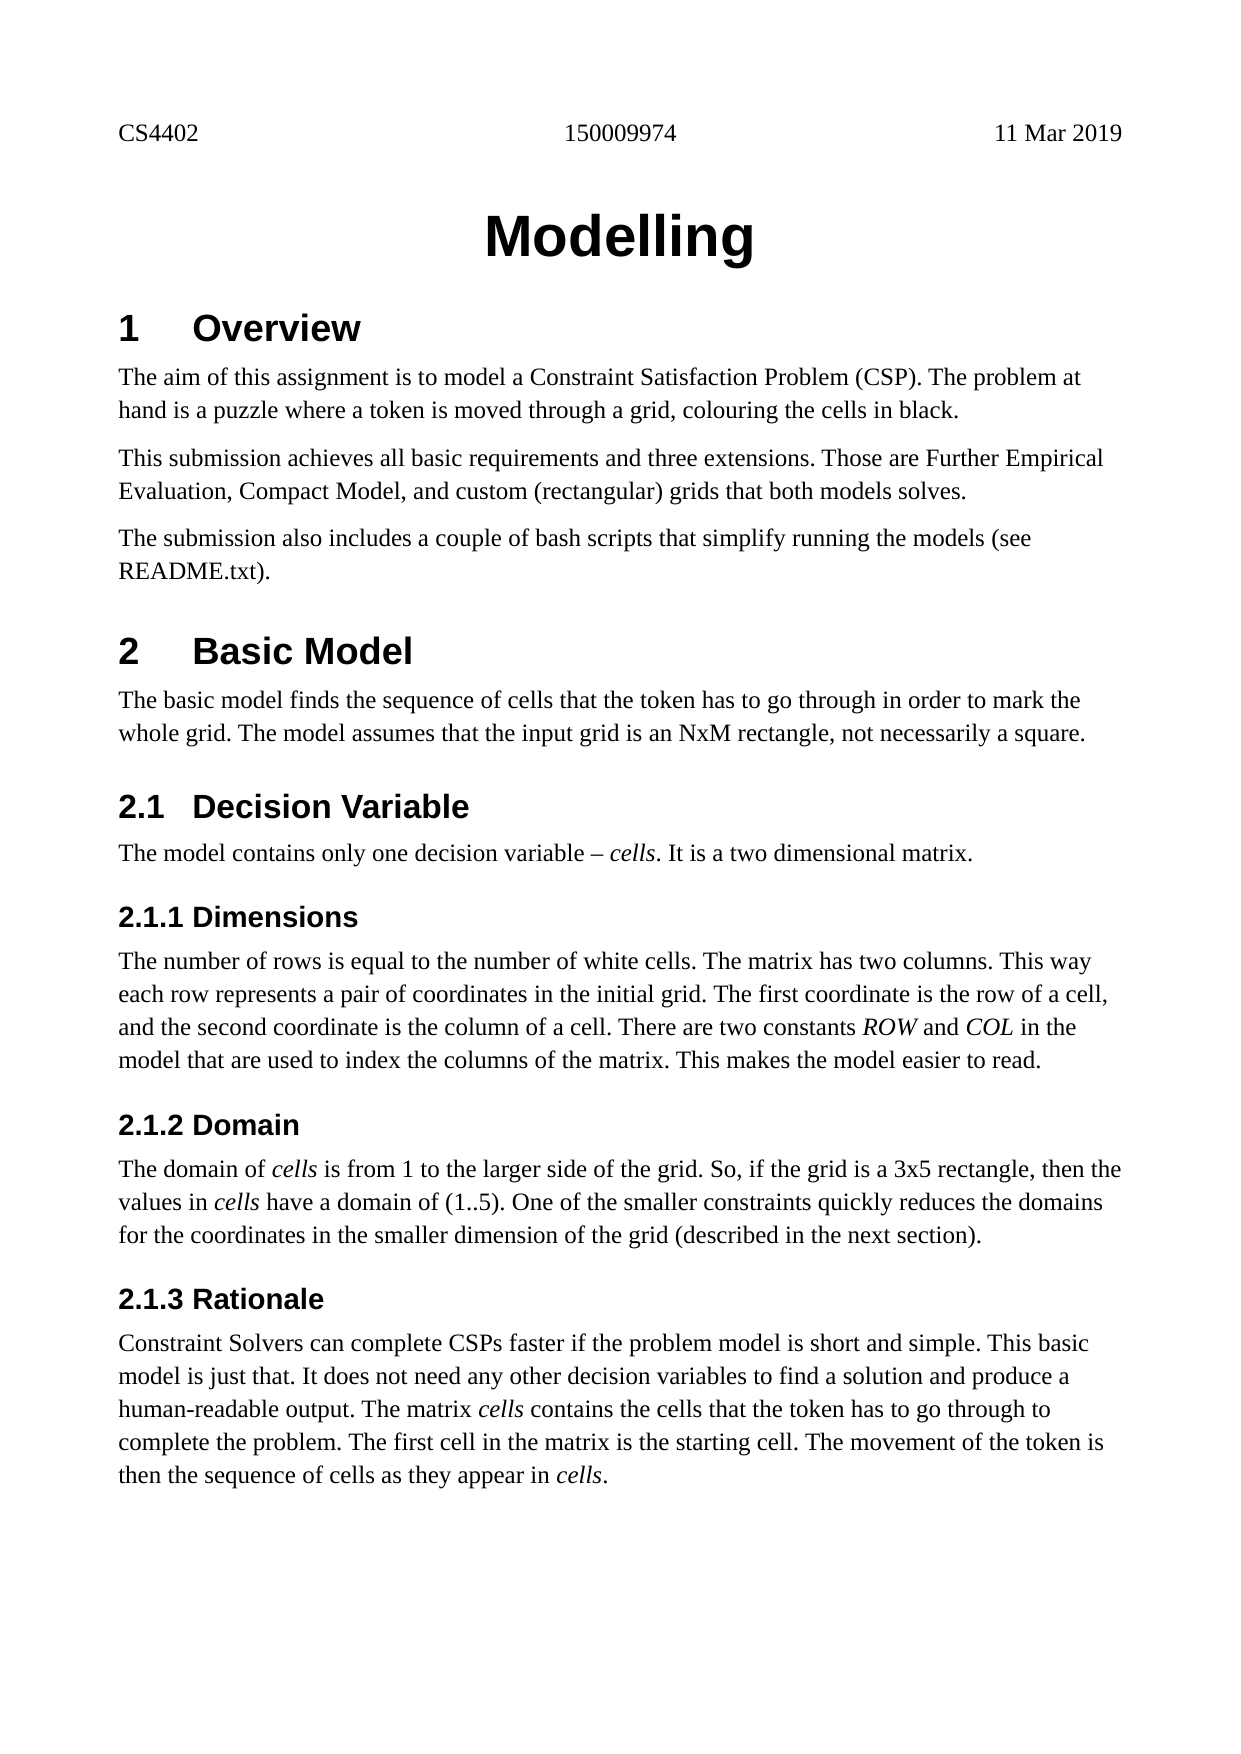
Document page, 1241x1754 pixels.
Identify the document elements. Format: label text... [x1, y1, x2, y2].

text The model contains only one decision variable – cells. It is a two dimensional matrix. [118, 838, 1122, 866]
text This submission achieves all basic requirements and three extensions. Those are Further Empirical Evaluation, Compact Model, and custom (rectangular) grids that both models solves. [118, 443, 1122, 504]
text The domain of cells is from 1 to the larger side of the grid. So, if the grid is a 3x5 rectangle, then the values in cells have a domain of (1..5). One of the smaller constraints quickly reduces the domains for the coordinates in the smaller dimension of the grid (described in the next section). [118, 1154, 1122, 1248]
text The aim of this assignment is to model a Constraint Satisfaction Problem (CSP). The problem at hand is a puzzle where a token is moved through a grid, colouring the cells in black. [118, 362, 1122, 424]
subtitle Decision Variable [118, 787, 1122, 825]
subtitle Rationale [118, 1282, 1122, 1316]
text Constraint Solvers can complete CSPs faster if the problem model is short and simple. This basic model is just that. It does not need any other decision variables to find a solution and produce a human-readable output. The matrix cells contains the cells that the token has to go through to complete the problem. The first cell in the matrix is the starting cell. The movement of the token is then the sequence of cells as they appear in cells. [118, 1328, 1122, 1489]
subtitle Dimensions [118, 900, 1122, 934]
subtitle Domain [118, 1107, 1122, 1141]
subtitle Overview [118, 306, 1122, 349]
text The number of rows is equal to the number of white cells. The matrix has two columns. This way each row represents a pair of coordinates in the initial grid. The first coordinate is the row of a cell, and the second coordinate is the column of a cell. There are two constants ROW and COL in the model that are used to index the columns of the matrix. This makes the model easier to read. [118, 946, 1122, 1074]
subtitle Basic Model [118, 629, 1122, 673]
text The basic model finds the sequence of cells that the token has to go through in order to mark the whole grid. The model assumes that the input grid is an NxM rectangle, not necessarily a square. [118, 685, 1122, 747]
text The submission also includes a couple of bash scripts that simplify running the models (see README.txt). [118, 523, 1122, 585]
title Modelling [118, 201, 1122, 268]
